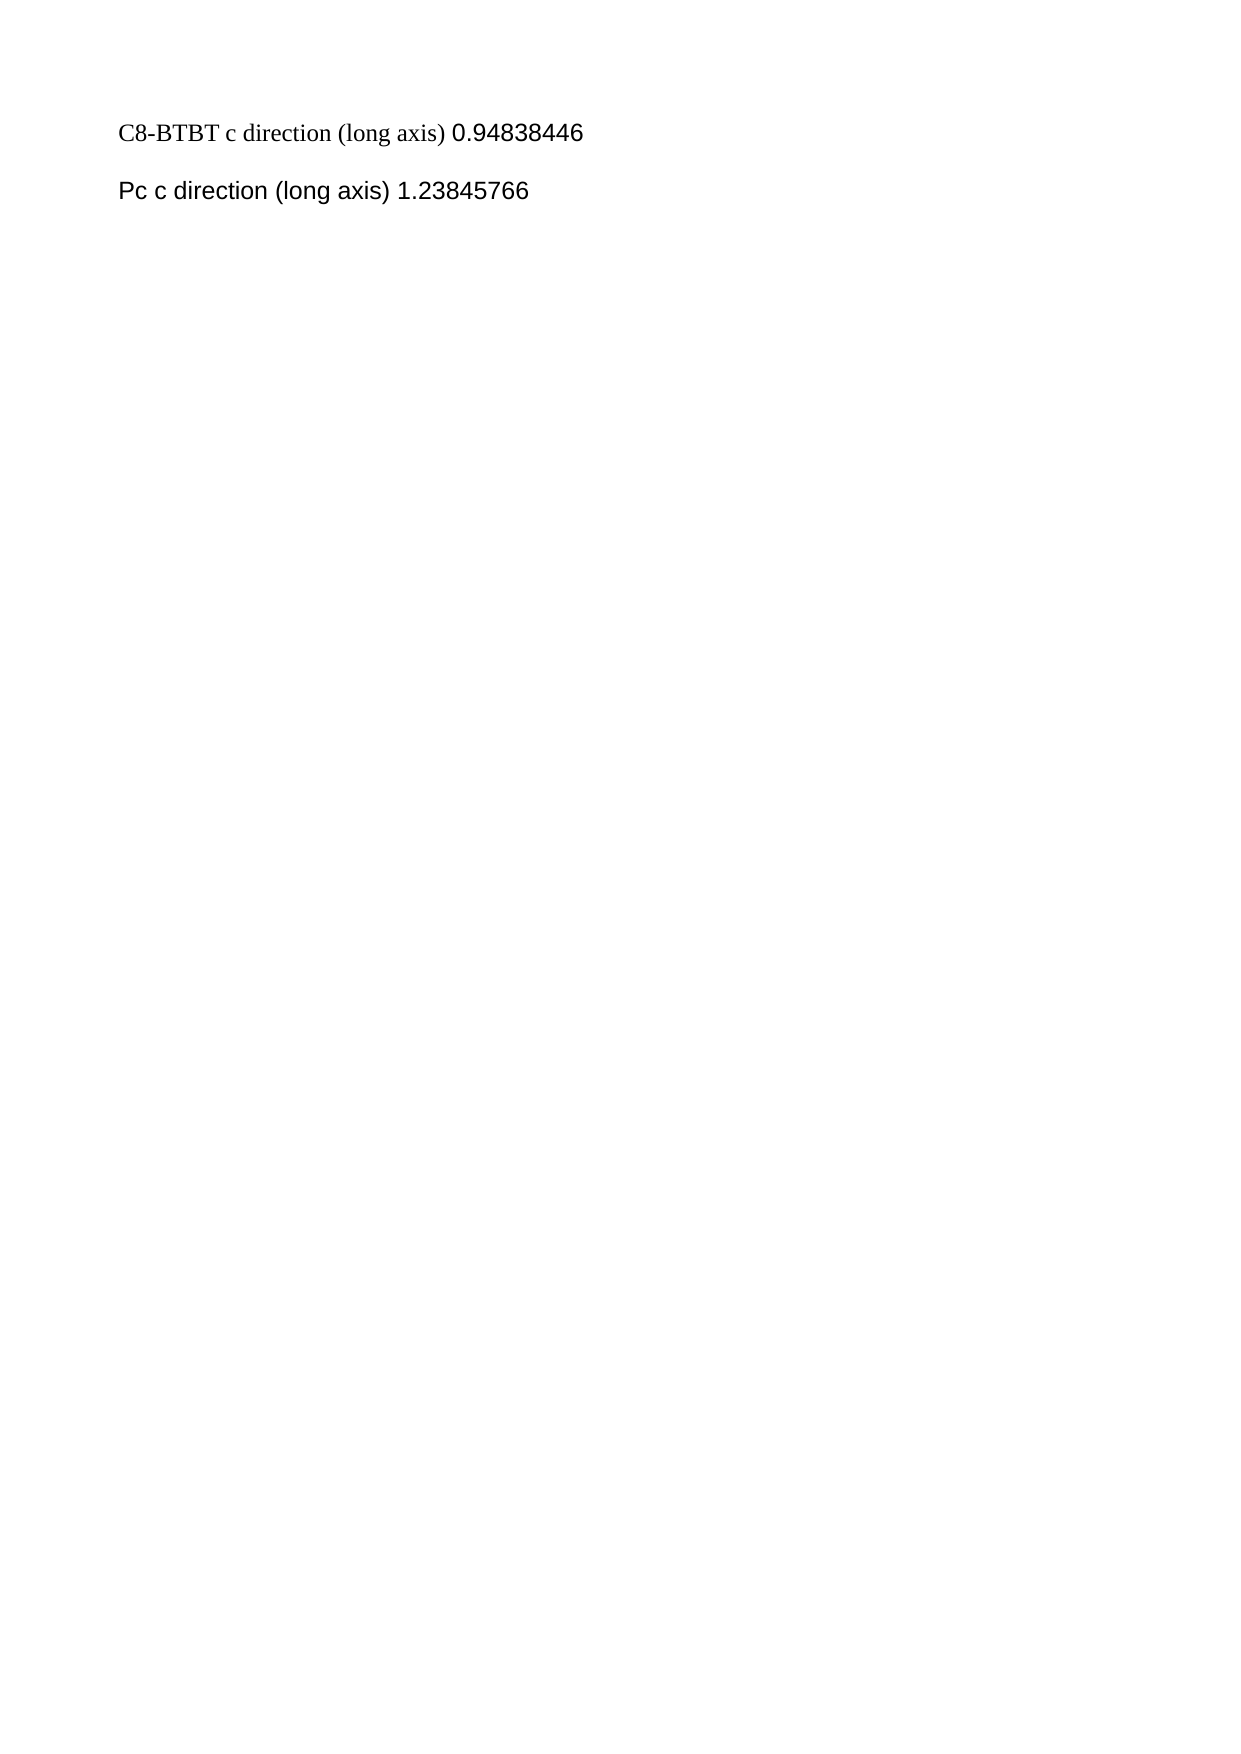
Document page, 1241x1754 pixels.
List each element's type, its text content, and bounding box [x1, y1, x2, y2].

text Pc c direction (long axis) 1.23845766 [118, 176, 1122, 204]
text C8-BTBT c direction (long axis) 0.94838446 [118, 118, 1122, 147]
